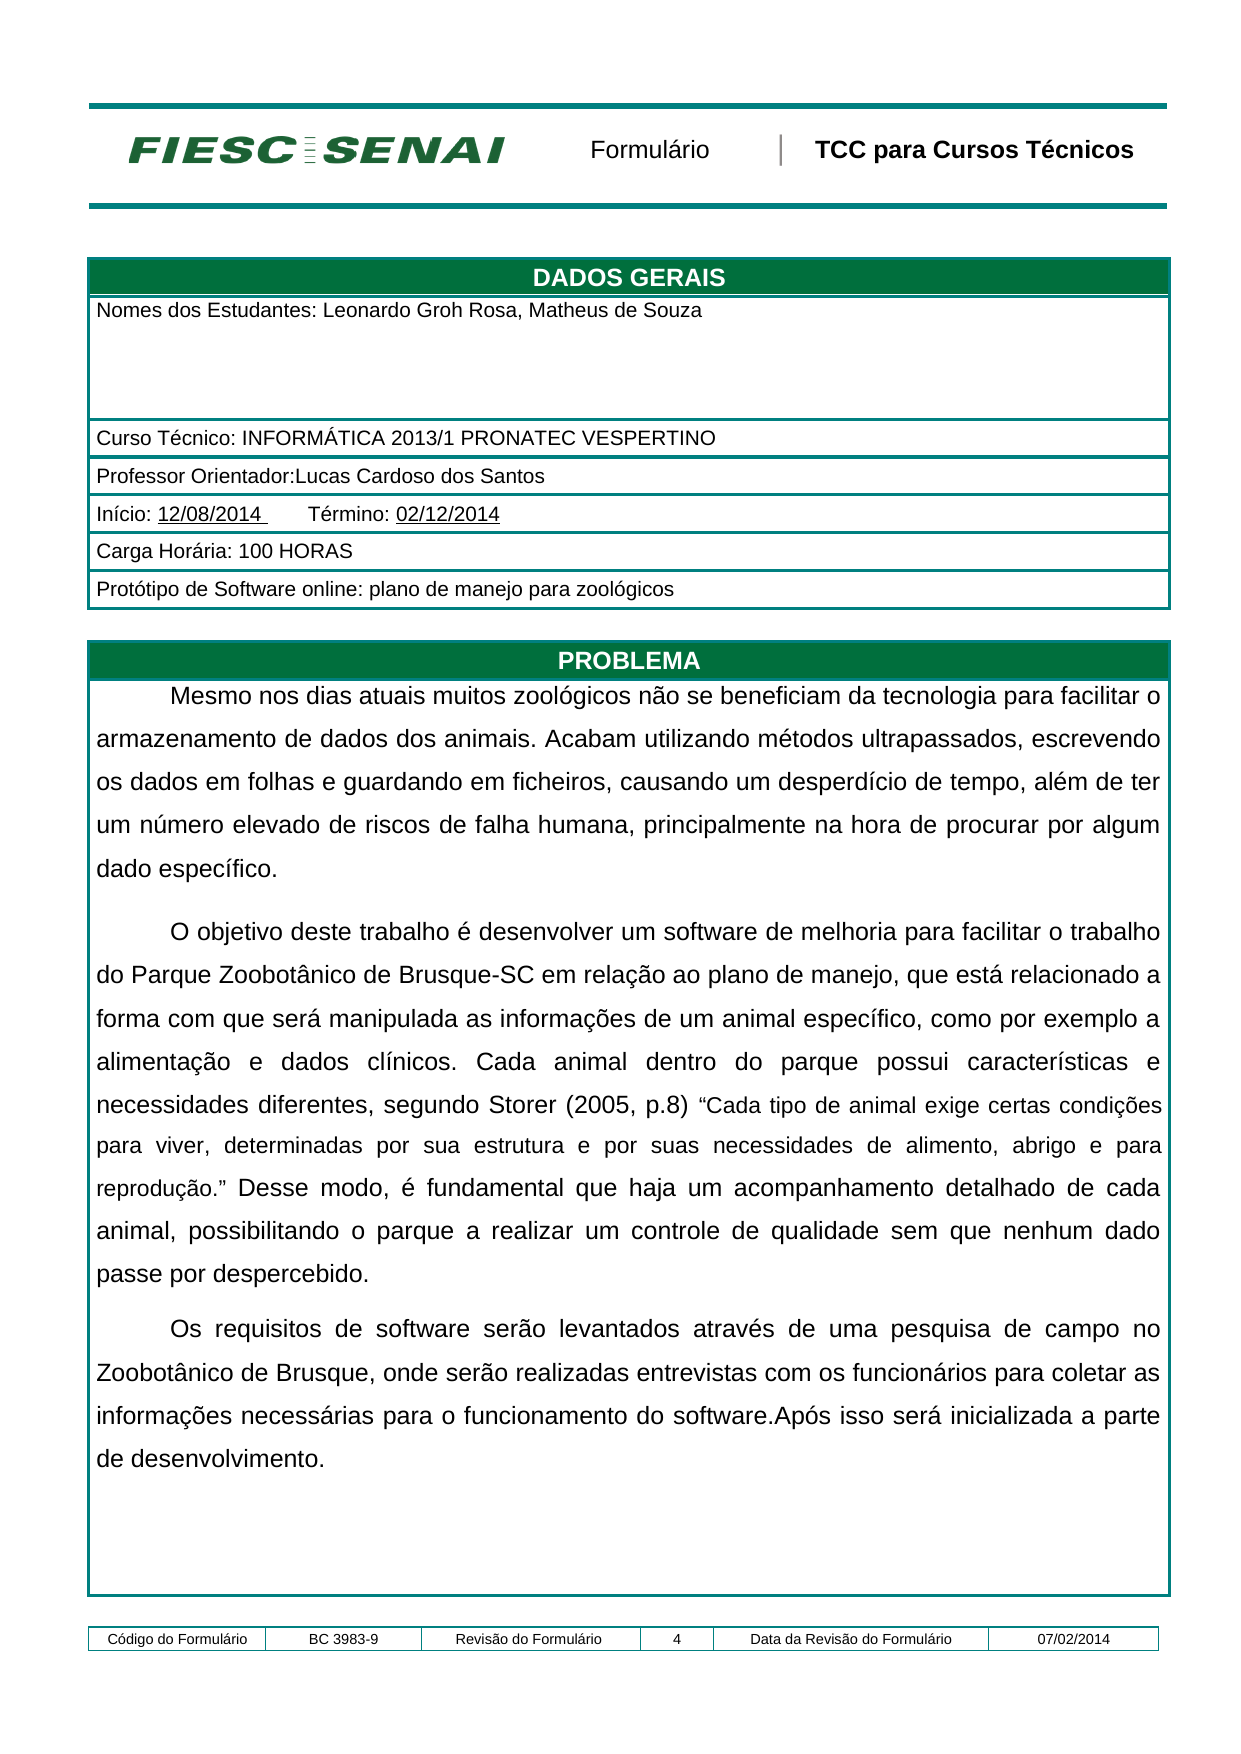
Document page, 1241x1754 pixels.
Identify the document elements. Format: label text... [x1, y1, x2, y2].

picture [128, 136, 507, 164]
table_header DADOS GERAIS [90, 260, 1168, 294]
table_cell Início: 12/08/2014 Término: 02/12/2014 [90, 496, 1168, 531]
table_cell [89, 123, 546, 177]
table_cell Protótipo de Software online: plano de manejo para zoológicos [90, 572, 1168, 607]
table_header PROBLEMA [90, 643, 1168, 678]
table_cell Carga Horária: 100 HORAS [90, 534, 1168, 569]
table_header [89, 109, 1167, 123]
table_cell Mesmo nos dias atuais muitos zoológicos não se beneficiam da tecnologia para facilitar o armazenamento de dados dos animais. Acabam utilizando métodos ultrapassados, escrevendo os dados em folhas e guardando em ficheiros, causando um desperdício de tempo, além de ter um número elevado de riscos de falha humana, principalmente na hora de procurar por algum dado específico. O objetivo deste trabalho é desenvolver um software de melhoria para facilitar o trabalho do Parque Zoobotânico de Brusque-SC em relação ao plano de manejo, que está relacionado a forma com que será manipulada as informações de um animal específico, como por exemplo a alimentação e dados clínicos. Cada animal dentro do parque possui características e necessidades diferentes, segundo Storer (2005, p.8) “Cada tipo de animal exige certas condições para viver, determinadas por sua estrutura e por suas necessidades de alimento, abrigo e para reprodução.” Desse modo, é fundamental que haja um acompanhamento detalhado de cada animal, possibilitando o parque a realizar um controle de qualidade sem que nenhum dado passe por despercebido. Os requisitos de software serão levantados através de uma pesquisa de campo no Zoobotânico de Brusque, onde serão realizadas entrevistas com os funcionários para coletar as informações necessárias para o funcionamento do software.Após isso será inicializada a parte de desenvolvimento. [90, 681, 1168, 1594]
table_cell Curso Técnico: INFORMÁTICA 2013/1 PRONATEC VESPERTINO [90, 421, 1168, 455]
table_cell Nomes dos Estudantes: Leonardo Groh Rosa, Matheus de Souza [90, 298, 1168, 417]
table_cell Formulário [546, 123, 753, 177]
table_cell [89, 177, 1167, 203]
table_cell TCC para Cursos Técnicos [783, 123, 1167, 177]
table_cell [753, 123, 783, 177]
table_cell Professor Orientador:Lucas Cardoso dos Santos [90, 459, 1168, 493]
